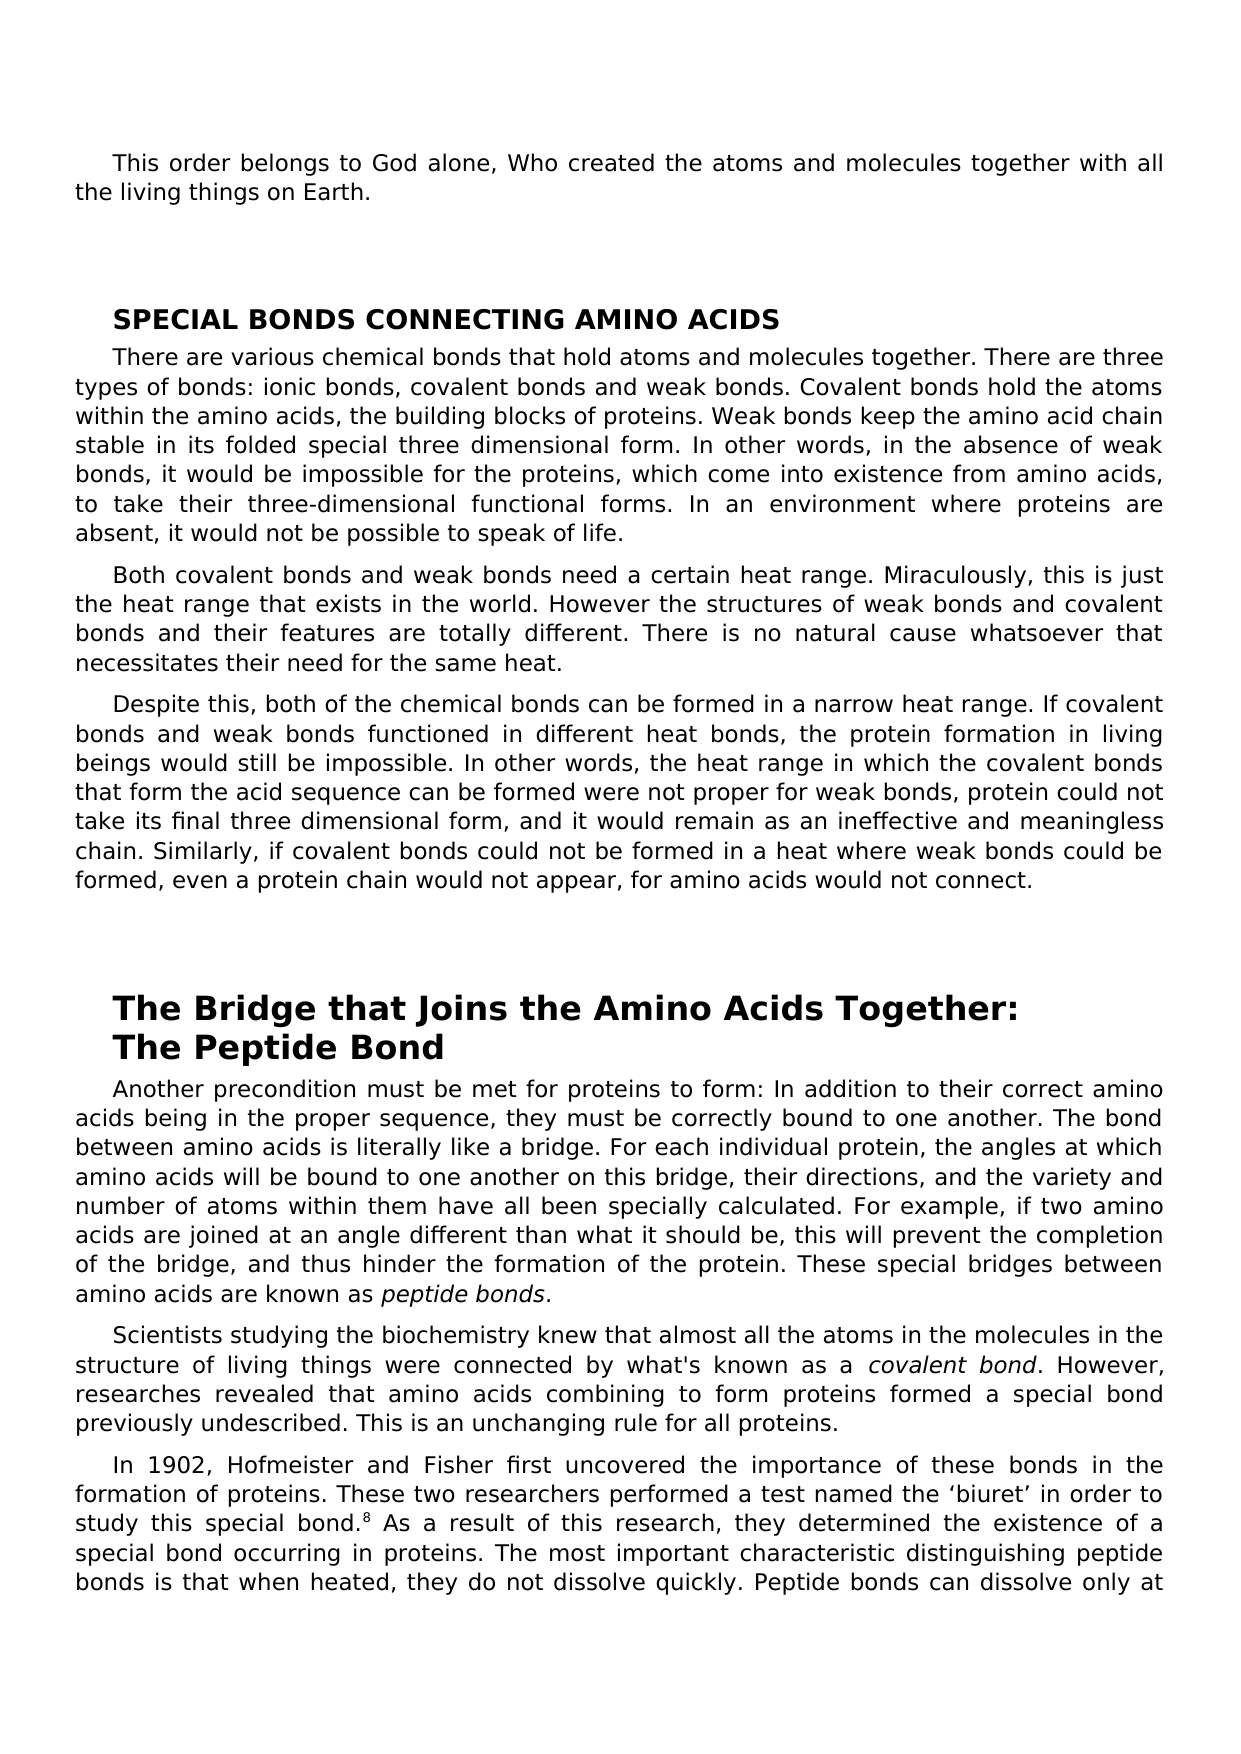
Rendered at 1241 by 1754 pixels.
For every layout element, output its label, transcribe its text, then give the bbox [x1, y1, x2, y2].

text In 1902, Hofmeister and Fisher first uncovered the importance of these bonds in the formation of proteins. These two researchers performed a test named the ‘biuret’ in order to study this special bond.8 As a result of this research, they determined the existence of a special bond occurring in proteins. The most important characteristic distinguishing peptide bonds is that when heated, they do not dissolve quickly. Peptide bonds can dissolve only at [75, 1452, 1165, 1596]
subtitle The Bridge that Joins the Amino Acids Together: The Peptide Bond [112, 990, 1165, 1067]
text Both covalent bonds and weak bonds need a certain heat range. Miraculously, this is just the heat range that exists in the world. However the structures of weak bonds and covalent bonds and their features are totally different. There is no natural cause whatsoever that necessitates their need for the same heat. [75, 562, 1165, 676]
subtitle SPECIAL BONDS CONNECTING AMINO ACIDS [112, 304, 1165, 336]
text There are various chemical bonds that hold atoms and molecules together. There are three types of bonds: ionic bonds, covalent bonds and weak bonds. Covalent bonds hold the atoms within the amino acids, the building blocks of proteins. Weak bonds keep the amino acid chain stable in its folded special three dimensional form. In other words, in the absence of weak bonds, it would be impossible for the proteins, which come into existence from amino acids, to take their three-dimensional functional forms. In an environment where proteins are absent, it would not be possible to speak of life. [75, 344, 1165, 547]
text Another precondition must be met for proteins to form: In addition to their correct amino acids being in the proper sequence, they must be correctly bound to one another. The bond between amino acids is literally like a bridge. For each individual protein, the angles at which amino acids will be bound to one another on this bridge, their directions, and the variety and number of atoms within them have all been specially calculated. For example, if two amino acids are joined at an angle different than what it should be, this will prevent the completion of the bridge, and thus hinder the formation of the protein. These special bridges between amino acids are known as peptide bonds. [75, 1076, 1165, 1307]
text Despite this, both of the chemical bonds can be formed in a narrow heat range. If covalent bonds and weak bonds functioned in different heat bonds, the protein formation in living beings would still be impossible. In other words, the heat range in which the covalent bonds that form the acid sequence can be formed were not proper for weak bonds, protein could not take its final three dimensional form, and it would remain as an ineffective and meaningless chain. Similarly, if covalent bonds could not be formed in a heat where weak bonds could be formed, even a protein chain would not appear, for amino acids would not connect. [75, 691, 1165, 894]
text Scientists studying the biochemistry knew that almost all the atoms in the molecules in the structure of living things were connected by what's known as a covalent bond. However, researches revealed that amino acids combining to form proteins formed a special bond previously undescribed. This is an unchanging rule for all proteins. [75, 1322, 1165, 1437]
text This order belongs to God alone, Who created the atoms and molecules together with all the living things on Earth. [75, 150, 1165, 206]
